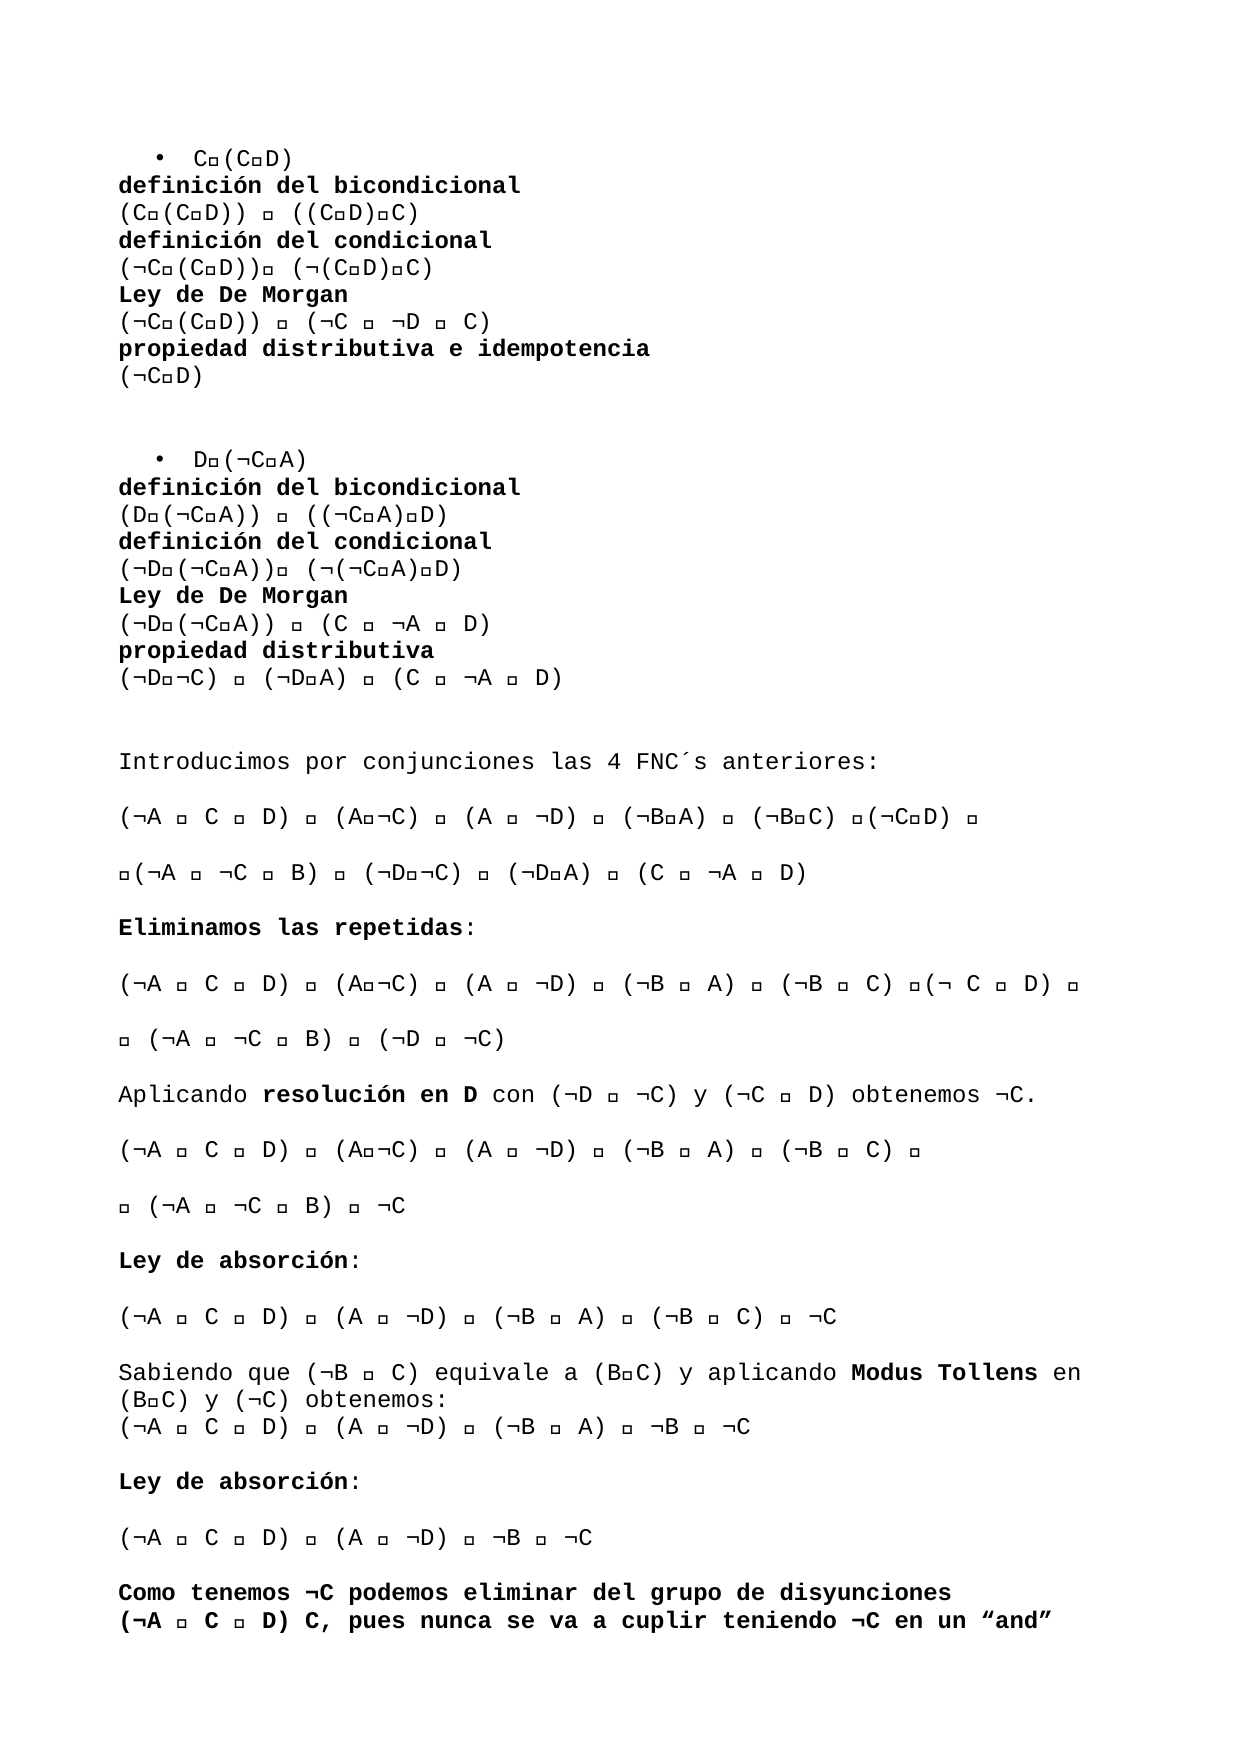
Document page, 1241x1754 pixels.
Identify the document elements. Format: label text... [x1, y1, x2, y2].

text Como tenemos ¬C podemos eliminar del grupo de disyunciones [118, 1581, 1122, 1608]
text Ley de absorción: [118, 1249, 1122, 1276]
text Ley de De Morgan [118, 584, 1122, 611]
list C(CD) [156, 146, 1122, 174]
text (¬A  C  D) C, pues nunca se va a cuplir teniendo ¬C en un “and” [118, 1608, 1122, 1635]
list D(¬CA) [156, 448, 1122, 475]
text propiedad distributiva e idempotencia [118, 337, 1122, 364]
text Eliminamos las repetidas: [118, 916, 1122, 943]
text definición del bicondicional [118, 174, 1122, 201]
text (¬D(¬CA))  (C  ¬A  D) [118, 611, 1122, 638]
text Ley de De Morgan [118, 282, 1122, 309]
text (BC) y (¬C) obtenemos: [118, 1387, 1122, 1414]
text  (¬A  ¬C  B)  (¬D  ¬C) [118, 1027, 1122, 1054]
text (¬A  C  D)  (A¬C)  (A  ¬D)  (¬BA)  (¬BC) (¬CD)  [118, 805, 1122, 832]
text (¬A  C  D)  (A  ¬D)  (¬B  A)  (¬B  C)  ¬C [118, 1304, 1122, 1332]
text Sabiendo que (¬B  C) equivale a (BC) y aplicando Modus Tollens en [118, 1360, 1122, 1387]
text Aplicando resolución en D con (¬D  ¬C) y (¬C  D) obtenemos ¬C. [118, 1082, 1122, 1109]
text  (¬A  ¬C  B)  ¬C [118, 1193, 1122, 1221]
text (¬A  C  D)  (A  ¬D)  (¬B  A)  ¬B  ¬C [118, 1414, 1122, 1441]
text Ley de absorción: [118, 1470, 1122, 1497]
text Introducimos por conjunciones las 4 FNC´s anteriores: [118, 749, 1122, 776]
text (¬A  C  D)  (A¬C)  (A  ¬D)  (¬B  A)  (¬B  C) (¬ C  D)  [118, 971, 1122, 998]
text (¬A  C  D)  (A  ¬D)  ¬B  ¬C [118, 1525, 1122, 1552]
text (C(CD))  ((CD)C) [118, 201, 1122, 228]
text (¬D(¬CA)) (¬(¬CA)D) [118, 557, 1122, 584]
text definición del condicional [118, 228, 1122, 255]
text (¬A  ¬C  B)  (¬D¬C)  (¬DA)  (C  ¬A  D) [118, 860, 1122, 887]
text (¬C(CD))  (¬C  ¬D  C) [118, 309, 1122, 337]
text (¬D¬C)  (¬DA)  (C  ¬A  D) [118, 665, 1122, 692]
text (D(¬CA))  ((¬CA)D) [118, 502, 1122, 529]
text propiedad distributiva [118, 638, 1122, 665]
text (¬A  C  D)  (A¬C)  (A  ¬D)  (¬B  A)  (¬B  C)  [118, 1138, 1122, 1165]
text (¬CD) [118, 364, 1122, 391]
text (¬C(CD)) (¬(CD)C) [118, 255, 1122, 282]
text definición del condicional [118, 529, 1122, 557]
text definición del bicondicional [118, 475, 1122, 502]
